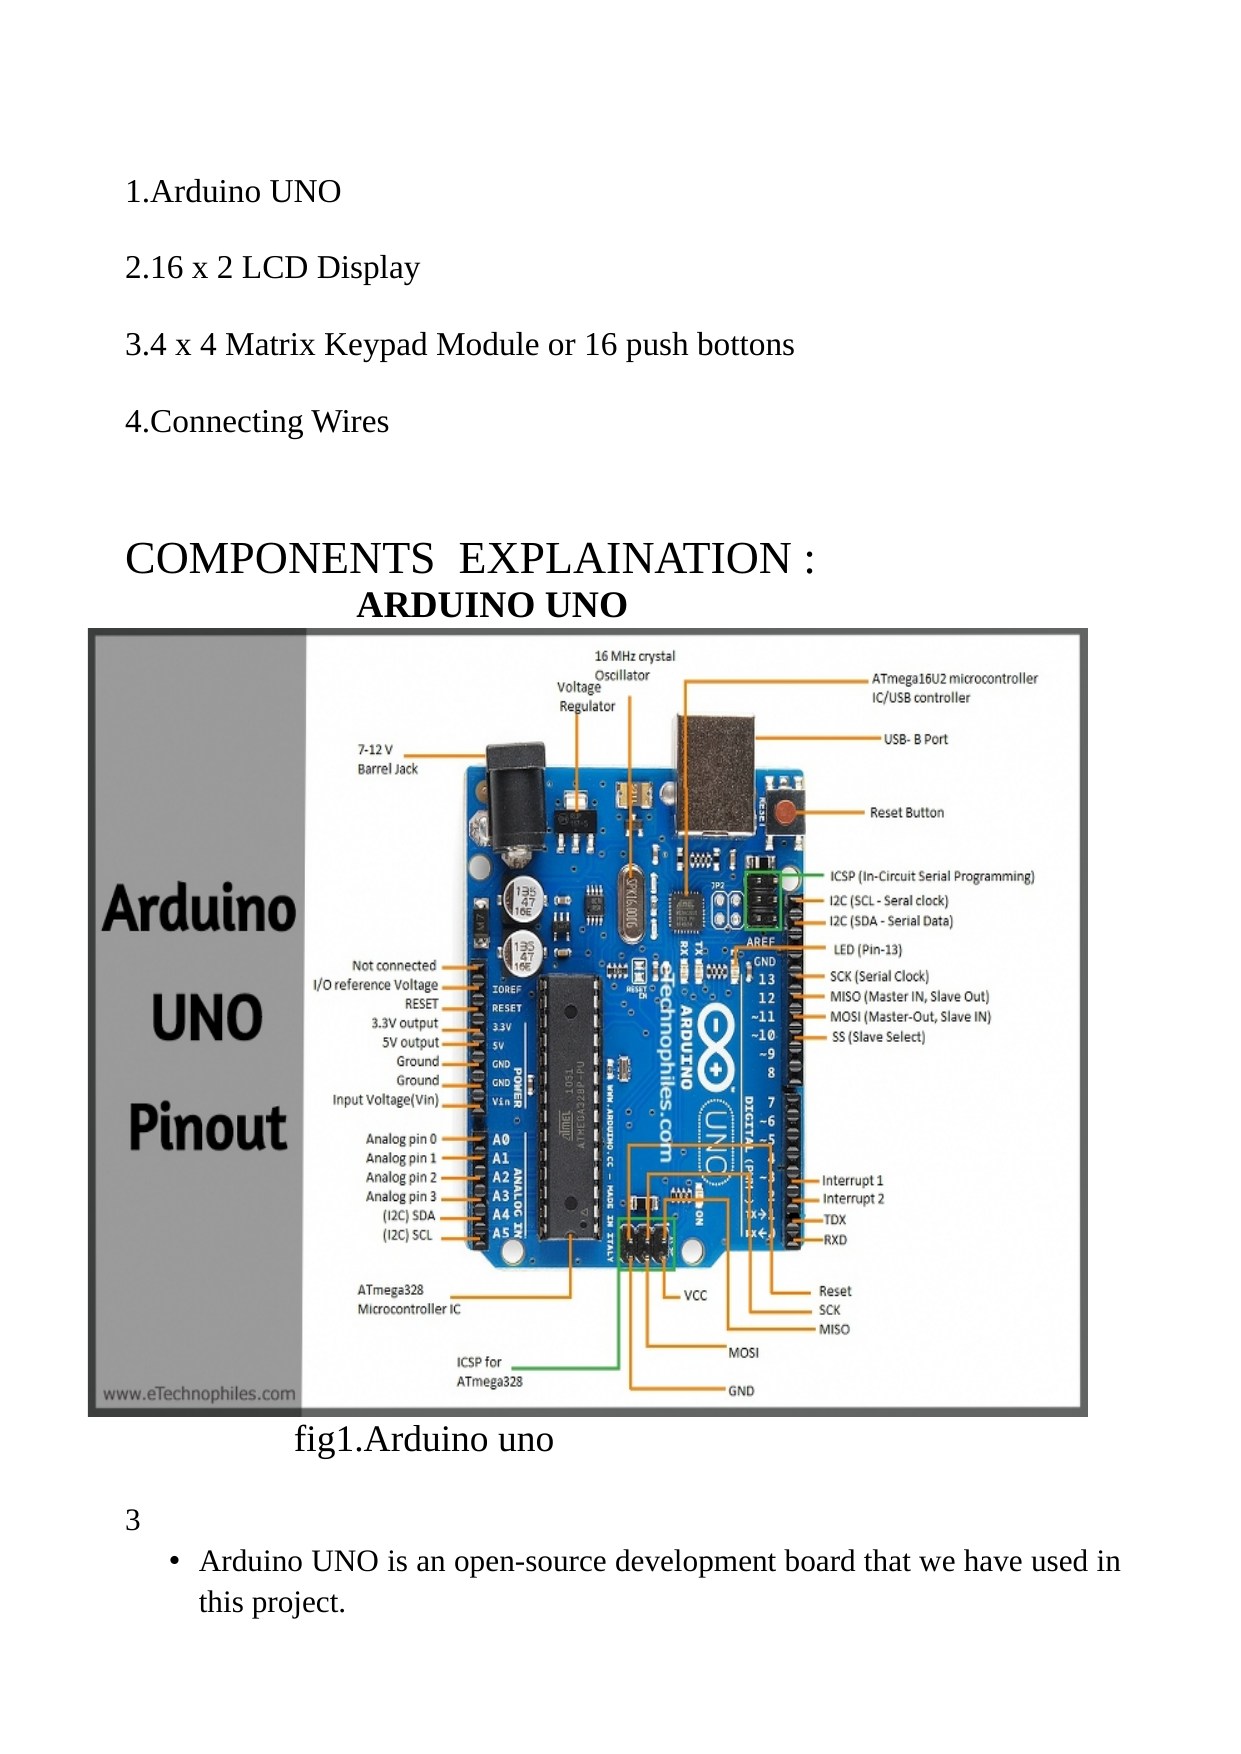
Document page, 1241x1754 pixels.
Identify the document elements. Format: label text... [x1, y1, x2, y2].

text COMPONENTS EXPLAINATION : [125, 530, 1122, 583]
text 1.Arduino UNO [125, 171, 1122, 209]
text 3 [125, 1501, 1122, 1537]
text 2.16 x 2 LCD Display [125, 247, 1122, 286]
text 4.Connecting Wires [125, 401, 1122, 439]
text fig1.Arduino uno [125, 626, 1122, 1459]
text ARDUINO UNO [125, 583, 1122, 626]
list Arduino UNO is an open-source development board that we have used in this project. [169, 1542, 1122, 1619]
picture [87, 628, 1088, 1417]
text 3.4 x 4 Matrix Keypad Module or 16 push bottons [125, 324, 1122, 362]
